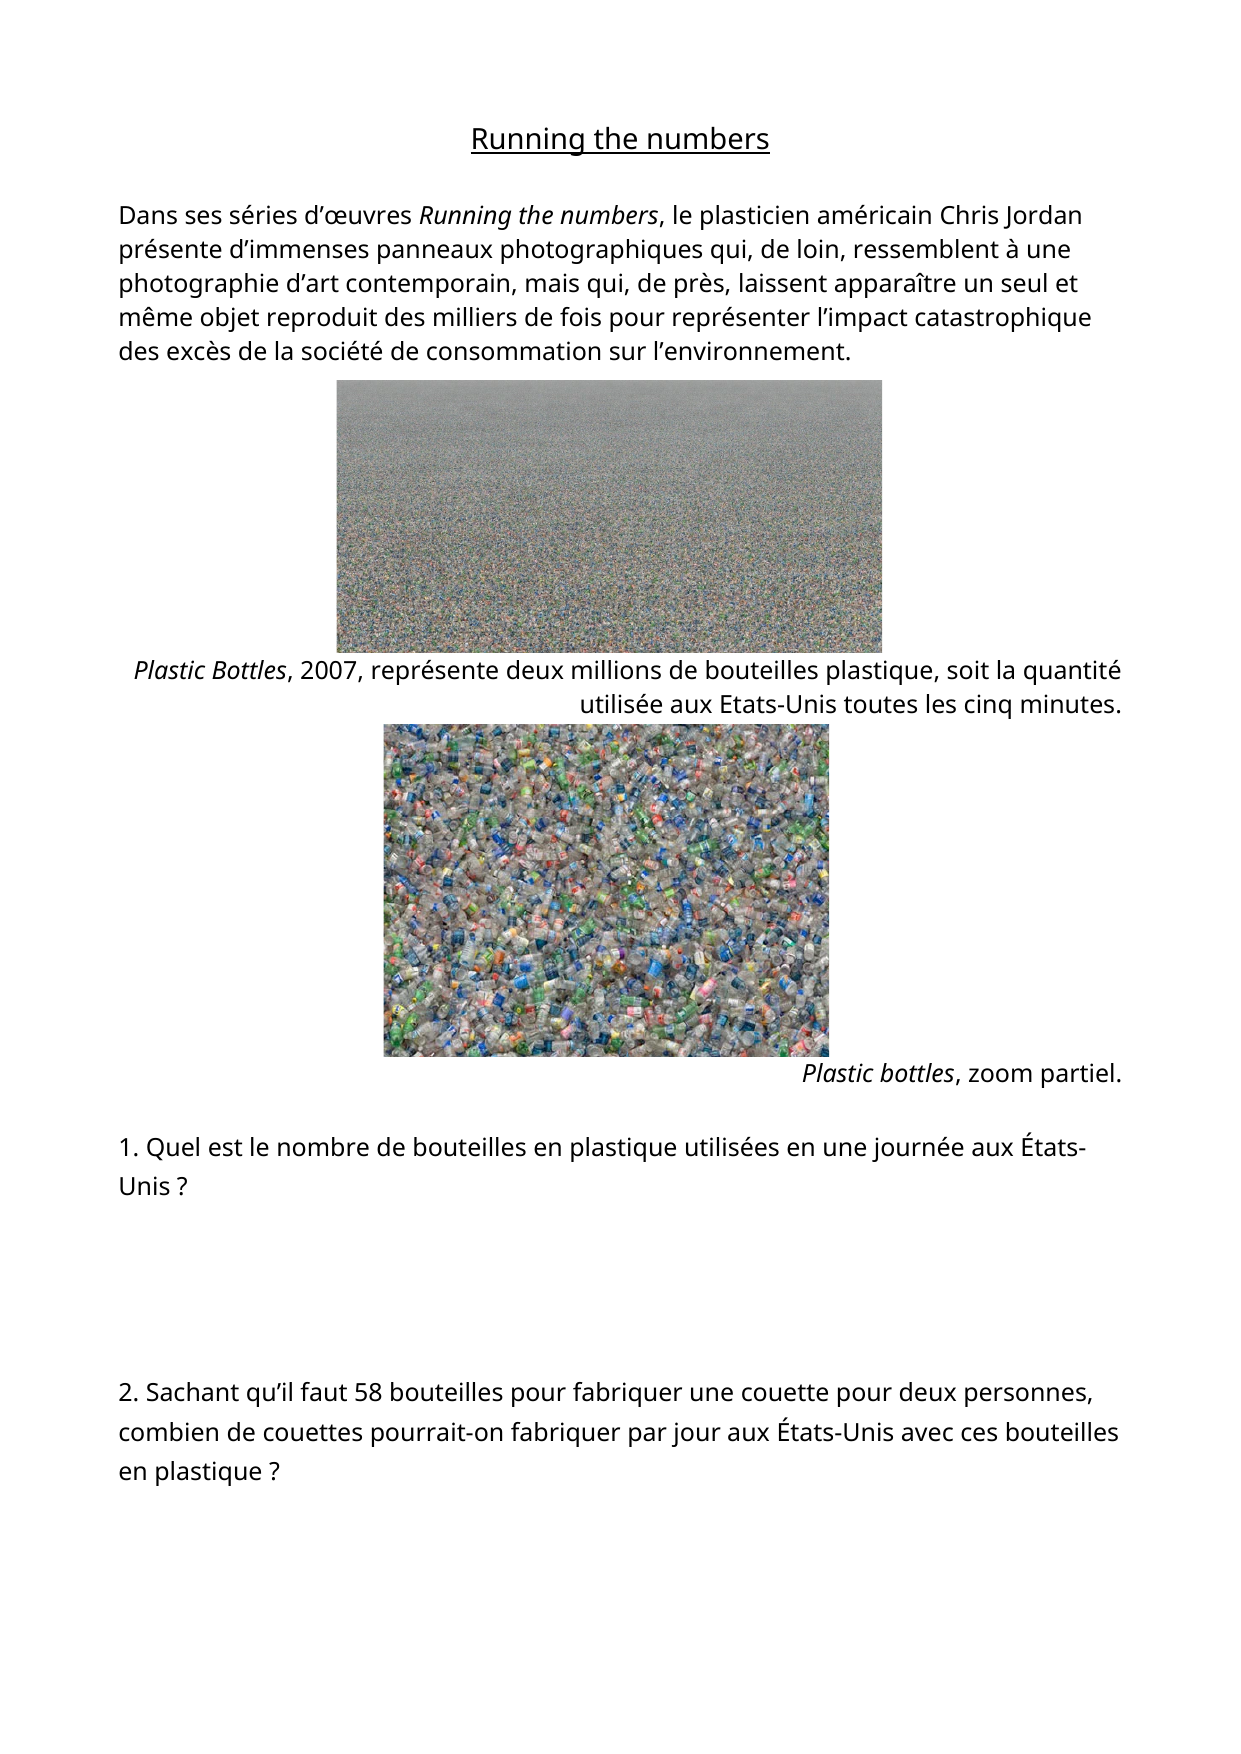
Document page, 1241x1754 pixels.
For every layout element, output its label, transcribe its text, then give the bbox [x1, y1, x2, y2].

text Dans ses séries d’œuvres Running the numbers, le plasticien américain Chris Jordan présente d’immenses panneaux photographiques qui, de loin, ressemblent à une photographie d’art contemporain, mais qui, de près, laissent apparaître un seul et même objet reproduit des milliers de fois pour représenter l’impact catastrophique des excès de la société de consommation sur l’environnement. [118, 197, 1122, 368]
picture [336, 380, 883, 653]
text Running the numbers [118, 118, 1122, 158]
text 1. Quel est le nombre de bouteilles en plastique utilisées en une journée aux États-Unis ? [118, 1130, 1122, 1203]
picture [383, 724, 830, 1057]
text Plastic Bottles, 2007, représente deux millions de bouteilles plastique, soit la quantité utilisée aux Etats-Unis toutes les cinq minutes. [118, 368, 1122, 721]
text 2. Sachant qu’il faut 58 bouteilles pour fabriquer une couette pour deux personnes, combien de couettes pourrait-on fabriquer par jour aux États-Unis avec ces bouteilles en plastique ? [118, 1375, 1122, 1487]
text Plastic bottles, zoom partiel. [118, 721, 1122, 1090]
